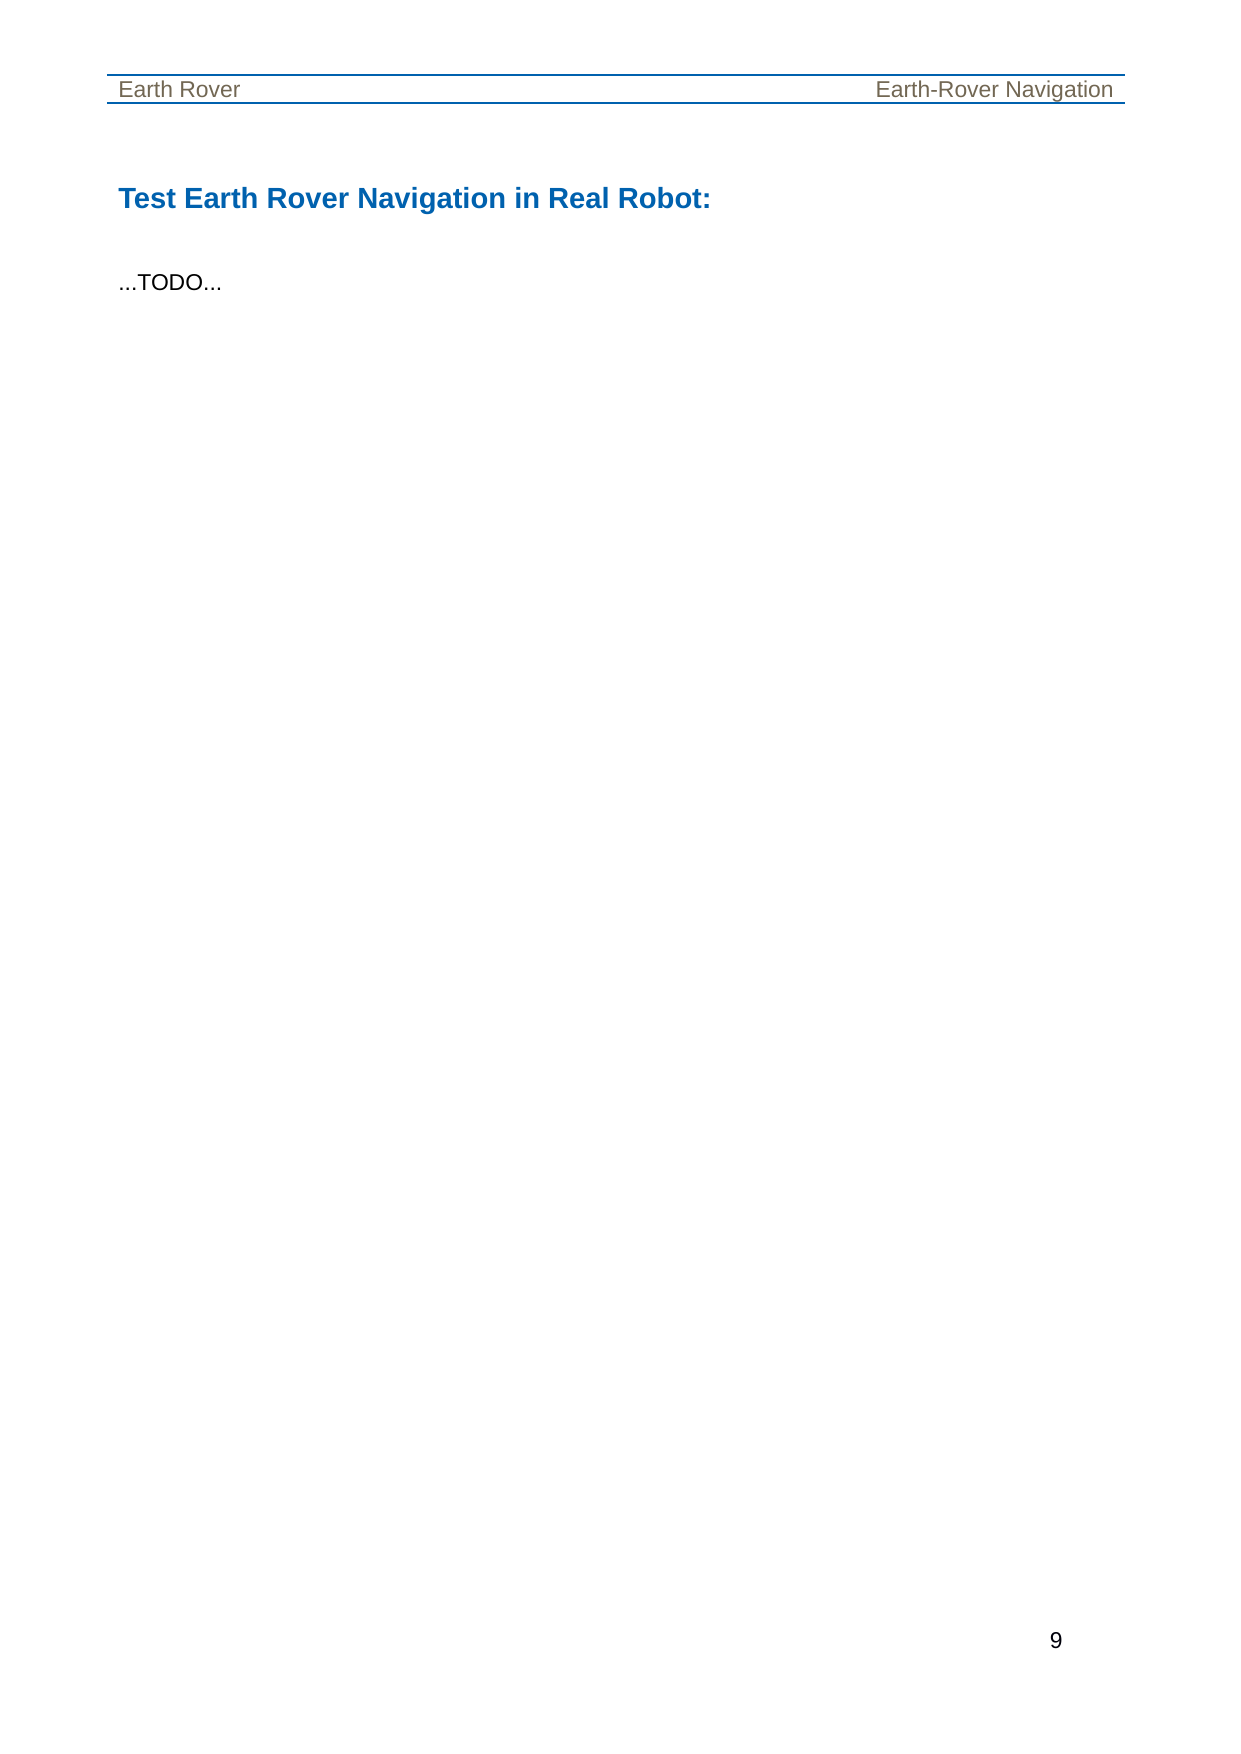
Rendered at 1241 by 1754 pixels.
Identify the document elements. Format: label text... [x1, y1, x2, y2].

subtitle Test Earth Rover Navigation in Real Robot: [118, 181, 1122, 214]
subtitle ...TODO... [118, 269, 1122, 296]
